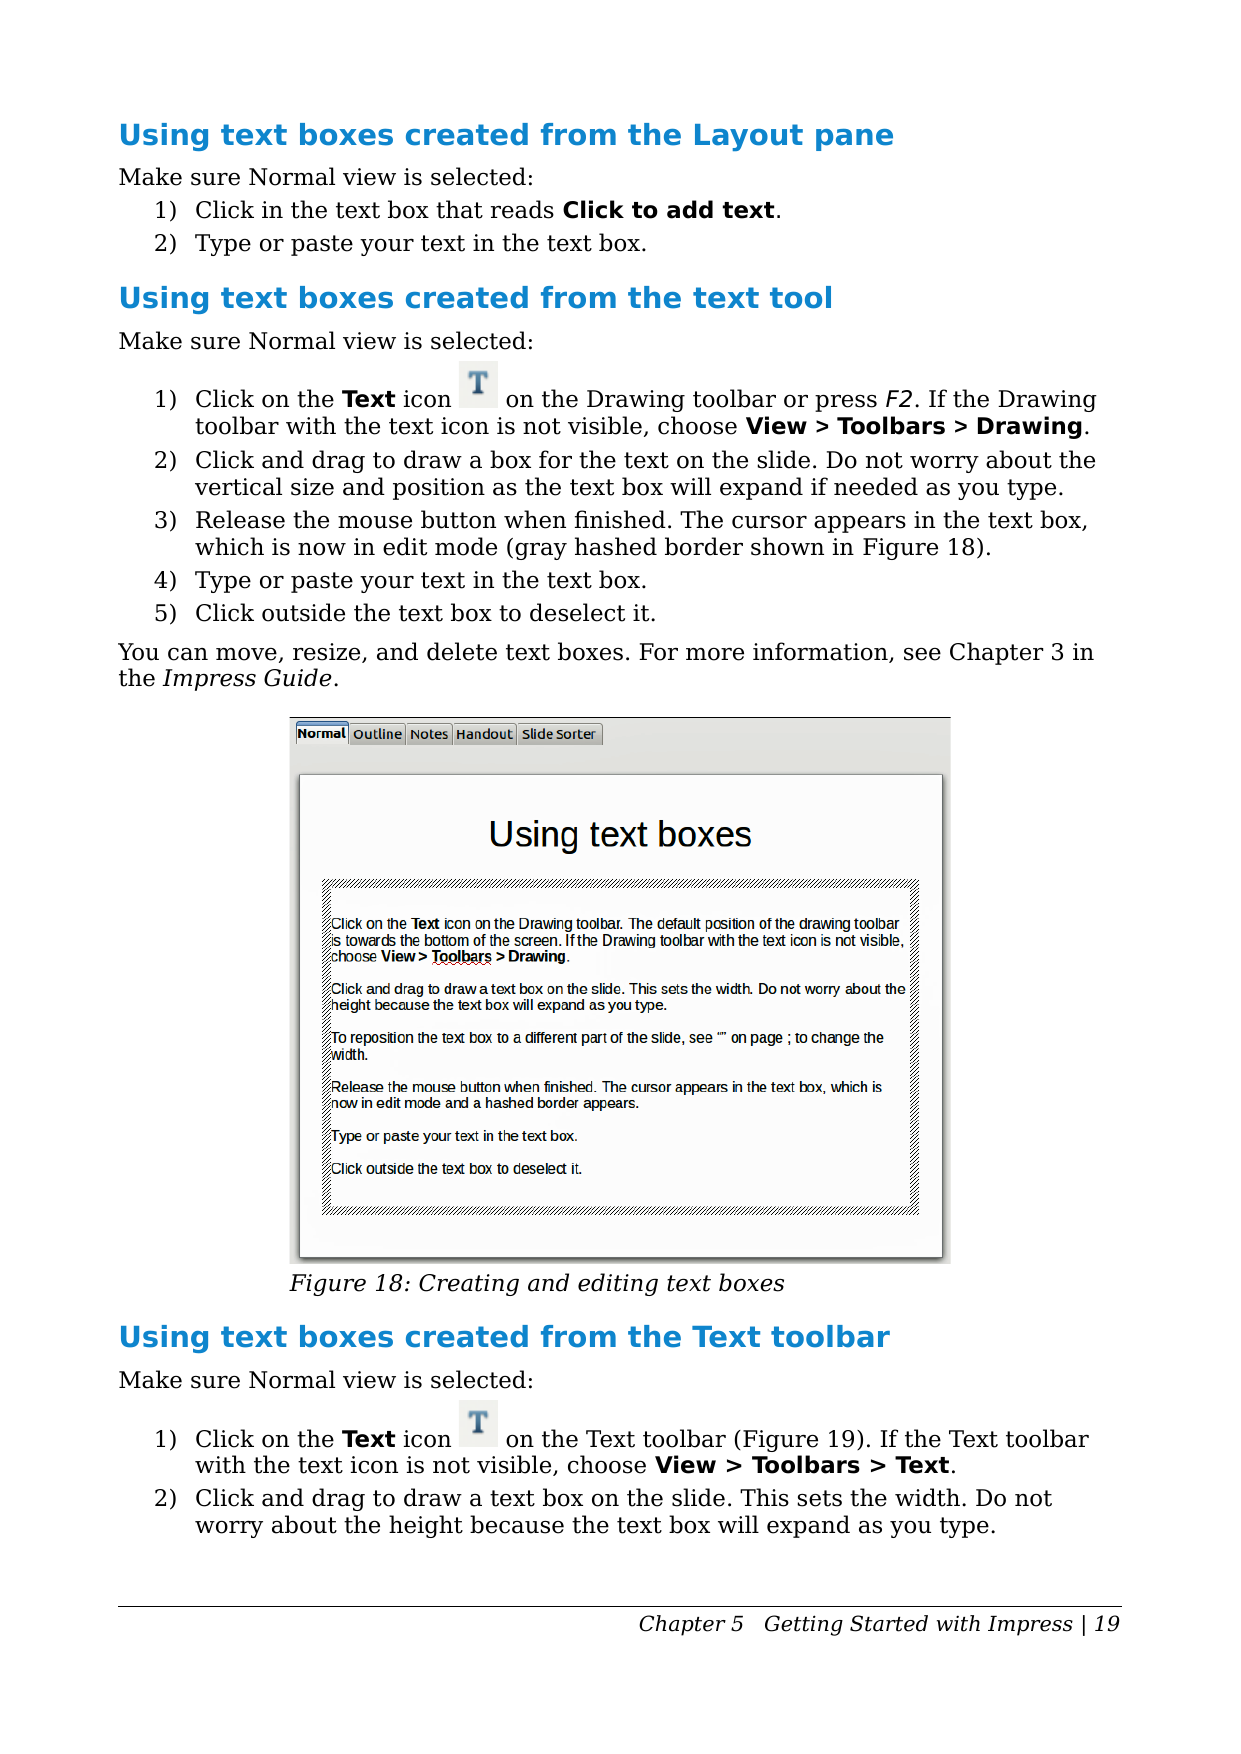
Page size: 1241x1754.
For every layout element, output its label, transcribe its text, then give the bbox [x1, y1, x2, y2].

subtitle Using text boxes created from the Text toolbar [118, 1321, 1122, 1355]
list Release the mouse button when finished. The cursor appears in the text box, which is now in edit mode (gray hashed border shown in Figure 18). [177, 507, 1122, 561]
list Make sure Normal view is selected: [118, 164, 1122, 191]
subtitle Using text boxes created from the text tool [118, 281, 1122, 315]
list Click and drag to draw a text box on the slide. This sets the width. Do not worry about the height because the text box will expand as you type. [177, 1485, 1122, 1539]
list Make sure Normal view is selected: [118, 1367, 1122, 1394]
list Click and drag to draw a box for the text on the slide. Do not worry about the vertical size and position as the text box will expand if needed as you type. [177, 448, 1122, 501]
list Click in the text box that reads Click to add text. [177, 198, 1122, 224]
picture [289, 717, 951, 1264]
subtitle Using text boxes created from the Layout pane [118, 118, 1122, 152]
text You can move, resize, and delete text boxes. For more information, see Chapter 3 in the Impress Guide. [118, 639, 1122, 692]
list Type or paste your text in the text box. [177, 231, 1122, 257]
list Click outside the text box to deselect it. [177, 600, 1122, 626]
picture [458, 1400, 498, 1447]
text Figure 18: Creating and editing text boxes [289, 1270, 951, 1296]
list Click on the Text icon on the Text toolbar (Figure 19). If the Text toolbar with the text icon is not visible, choose View > Toolbars > Text. [177, 1400, 1122, 1479]
picture [458, 361, 498, 408]
list Click on the Text icon on the Drawing toolbar or press F2. If the Drawing toolbar with the text icon is not visible, choose View > Toolbars > Drawing. [177, 361, 1122, 441]
list Make sure Normal view is selected: [118, 328, 1122, 354]
list Type or paste your text in the text box. [177, 567, 1122, 593]
